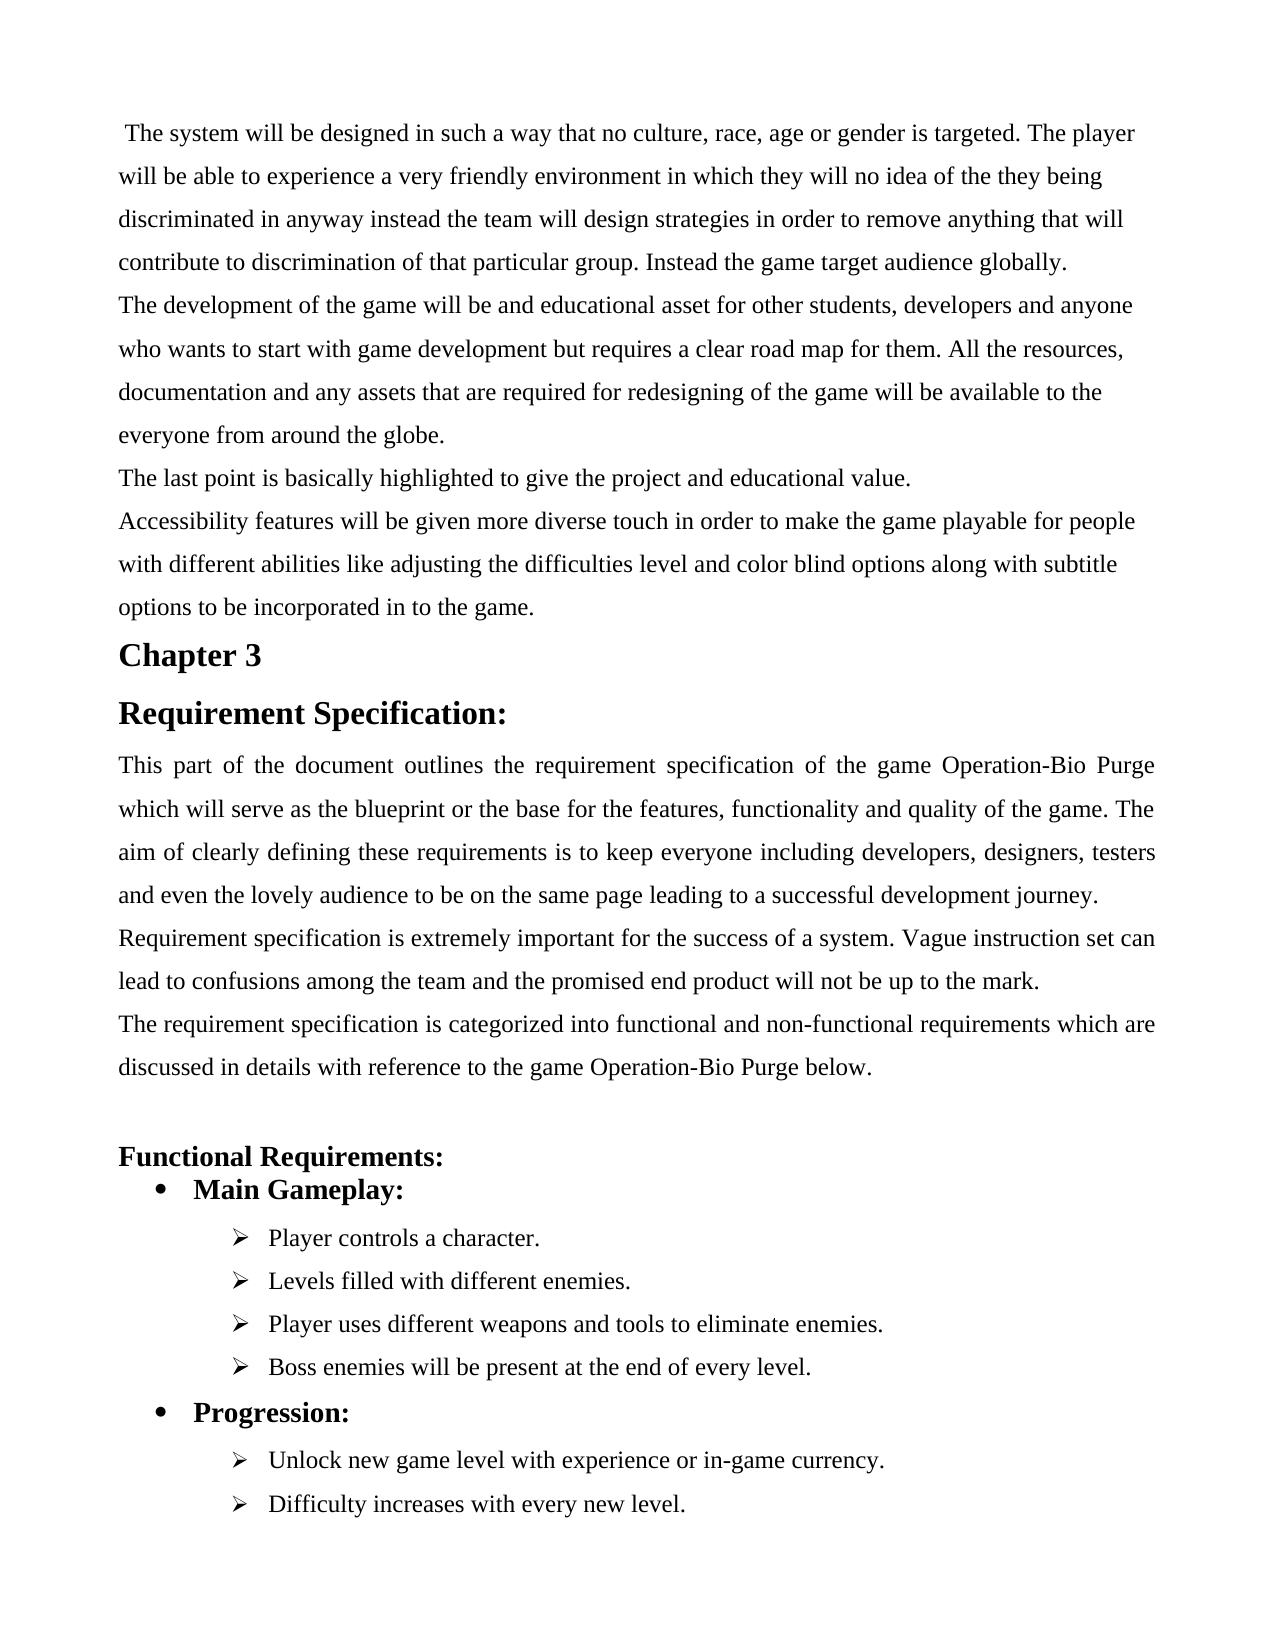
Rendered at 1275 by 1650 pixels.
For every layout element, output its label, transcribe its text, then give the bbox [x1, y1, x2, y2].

list Player controls a character. [231, 1223, 1157, 1251]
text Requirement specification is extremely important for the success of a system. Vague instruction set can lead to confusions among the team and the promised end product will not be up to the mark. [118, 923, 1157, 995]
text Functional Requirements: [118, 1139, 1157, 1172]
text The development of the game will be and educational asset for other students, developers and anyone who wants to start with game development but requires a clear road map for them. All the resources, documentation and any assets that are required for redesigning of the game will be available to the everyone from around the globe. [118, 291, 1157, 449]
text Requirement Specification: [118, 693, 1157, 731]
text This part of the document outlines the requirement specification of the game Operation-Bio Purge which will serve as the blueprint or the base for the features, functionality and quality of the game. The aim of clearly defining these requirements is to keep everyone including developers, designers, testers and even the lovely audience to be on the same page leading to a successful development journey. [118, 751, 1157, 909]
list Boss enemies will be present at the end of every level. [231, 1352, 1157, 1381]
list Unlock new game level with experience or in-game currency. [231, 1446, 1157, 1474]
list Main Gameplay: [156, 1172, 1157, 1206]
text The requirement specification is categorized into functional and non-functional requirements which are discussed in details with reference to the game Operation-Bio Purge below. [118, 1009, 1157, 1081]
text Accessibility features will be given more diverse touch in order to make the game playable for people with different abilities like adjusting the difficulties level and color blind options along with subtitle options to be incorporated in to the game. [118, 506, 1157, 621]
list Levels filled with different enemies. [231, 1266, 1157, 1294]
text The last point is basically highlighted to give the project and educational value. [118, 463, 1157, 492]
list Difficulty increases with every new level. [231, 1489, 1157, 1517]
list Progression: [156, 1395, 1157, 1429]
text The system will be designed in such a way that no culture, race, age or gender is targeted. The player will be able to experience a very friendly environment in which they will no idea of the they being discriminated in anyway instead the team will design strategies in order to remove anything that will contribute to discrimination of that particular group. Instead the game target audience globally. [118, 118, 1157, 276]
list Player uses different weapons and tools to eliminate enemies. [231, 1309, 1157, 1338]
text Chapter 3 [118, 636, 1157, 674]
